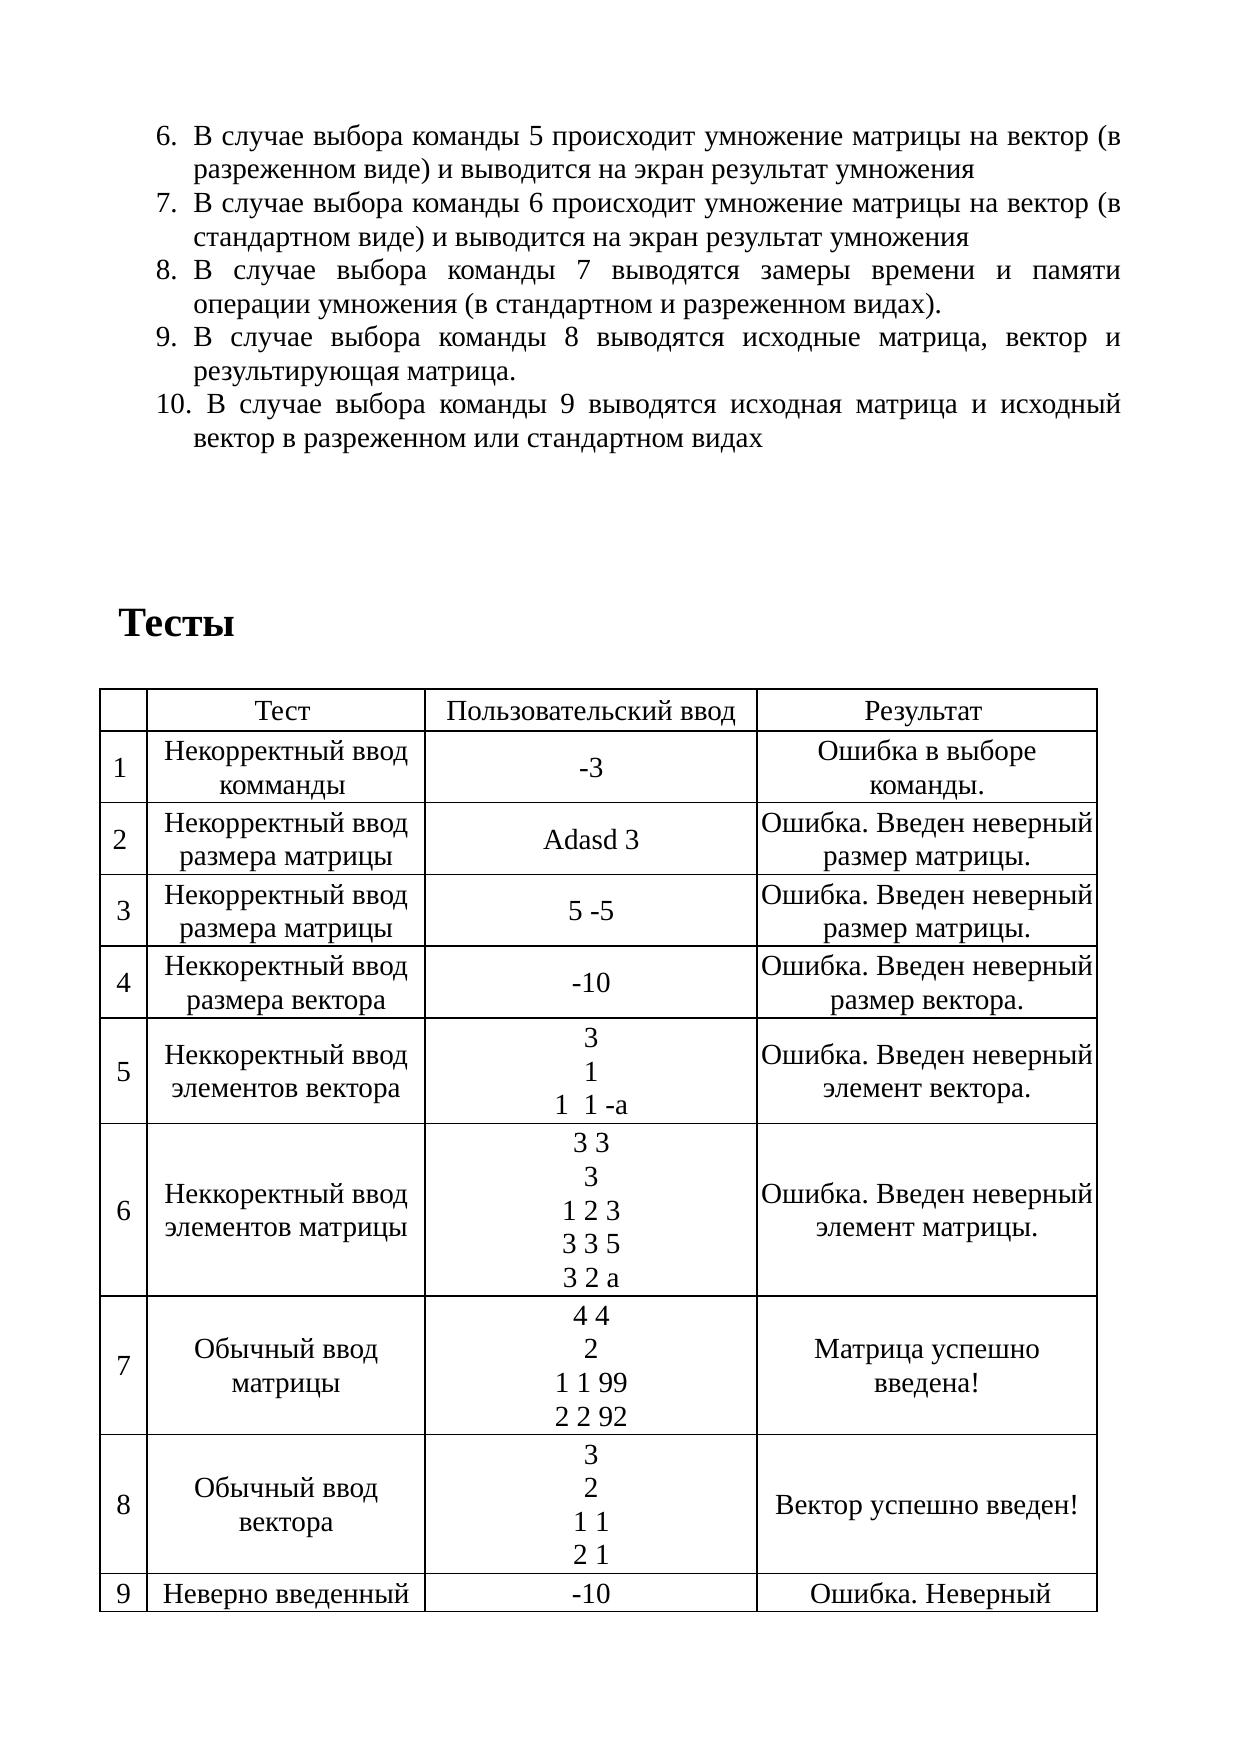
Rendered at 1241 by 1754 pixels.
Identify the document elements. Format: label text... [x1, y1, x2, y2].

table_cell 7 [101, 1297, 146, 1434]
table_cell 3 1 1 1 -a [426, 1019, 756, 1122]
table_cell Ошибка. Введен неверный размер матрицы. [758, 803, 1096, 874]
table_cell Неккоректный ввод элементов матрицы [148, 1124, 424, 1295]
table_cell Неккоректный ввод элементов вектора [148, 1019, 424, 1122]
table_cell 3 2 1 1 2 1 [426, 1435, 756, 1573]
table_cell 5 [101, 1019, 146, 1122]
table_cell 3 3 3 1 2 3 3 3 5 3 2 a [426, 1124, 756, 1295]
table_cell Ошибка. Неверный [758, 1574, 1096, 1611]
table_cell 2 [101, 803, 146, 874]
table_cell 4 4 2 1 1 99 2 2 92 [426, 1297, 756, 1434]
table_cell 6 [101, 1124, 146, 1295]
table_cell 5 -5 [426, 875, 756, 945]
list В случае выбора команды 8 выводятся исходные матрица, вектор и результирующая матрица. [156, 319, 1122, 386]
table_cell 4 [101, 947, 146, 1017]
table_header Результат [758, 690, 1096, 730]
table_cell -3 [426, 732, 756, 802]
table_cell Неверно введенный [148, 1574, 424, 1611]
table_cell -10 [426, 947, 756, 1017]
table_cell Ошибка. Введен неверный размер матрицы. [758, 875, 1096, 945]
table_header Пользовательский ввод [426, 690, 756, 730]
table_cell 3 [101, 875, 146, 945]
table_cell Некорректный ввод размера матрицы [148, 875, 424, 945]
table_cell 8 [101, 1435, 146, 1573]
table_cell Матрица успешно введена! [758, 1297, 1096, 1434]
table_header [101, 690, 146, 730]
table_cell -10 [426, 1574, 756, 1611]
text Тесты [118, 597, 1122, 645]
table_cell Обычный ввод вектора [148, 1435, 424, 1573]
list В случае выбора команды 9 выводятся исходная матрица и исходный вектор в разреженном или стандартном видах [156, 386, 1122, 453]
table_cell 9 [101, 1574, 146, 1611]
table_cell Ошибка в выборе команды. [758, 732, 1096, 802]
table_cell Ошибка. Введен неверный элемент матрицы. [758, 1124, 1096, 1295]
list В случае выбора команды 7 выводятся замеры времени и памяти операции умножения (в стандартном и разреженном видах). [156, 252, 1122, 319]
table_header Тест [148, 690, 424, 730]
table_cell Неккоректный ввод размера вектора [148, 947, 424, 1017]
table_cell Ошибка. Введен неверный размер вектора. [758, 947, 1096, 1017]
table_cell Ошибка. Введен неверный элемент вектора. [758, 1019, 1096, 1122]
list В случае выбора команды 6 происходит умножение матрицы на вектор (в стандартном виде) и выводится на экран результат умножения [156, 185, 1122, 252]
table_cell Вектор успешно введен! [758, 1435, 1096, 1573]
table_cell Некорректный ввод размера матрицы [148, 803, 424, 874]
table_cell 1 [101, 732, 146, 802]
table_cell Некорректный ввод комманды [148, 732, 424, 802]
table_cell Adasd 3 [426, 803, 756, 874]
table_cell Обычный ввод матрицы [148, 1297, 424, 1434]
list В случае выбора команды 5 происходит умножение матрицы на вектор (в разреженном виде) и выводится на экран результат умножения [156, 118, 1122, 185]
